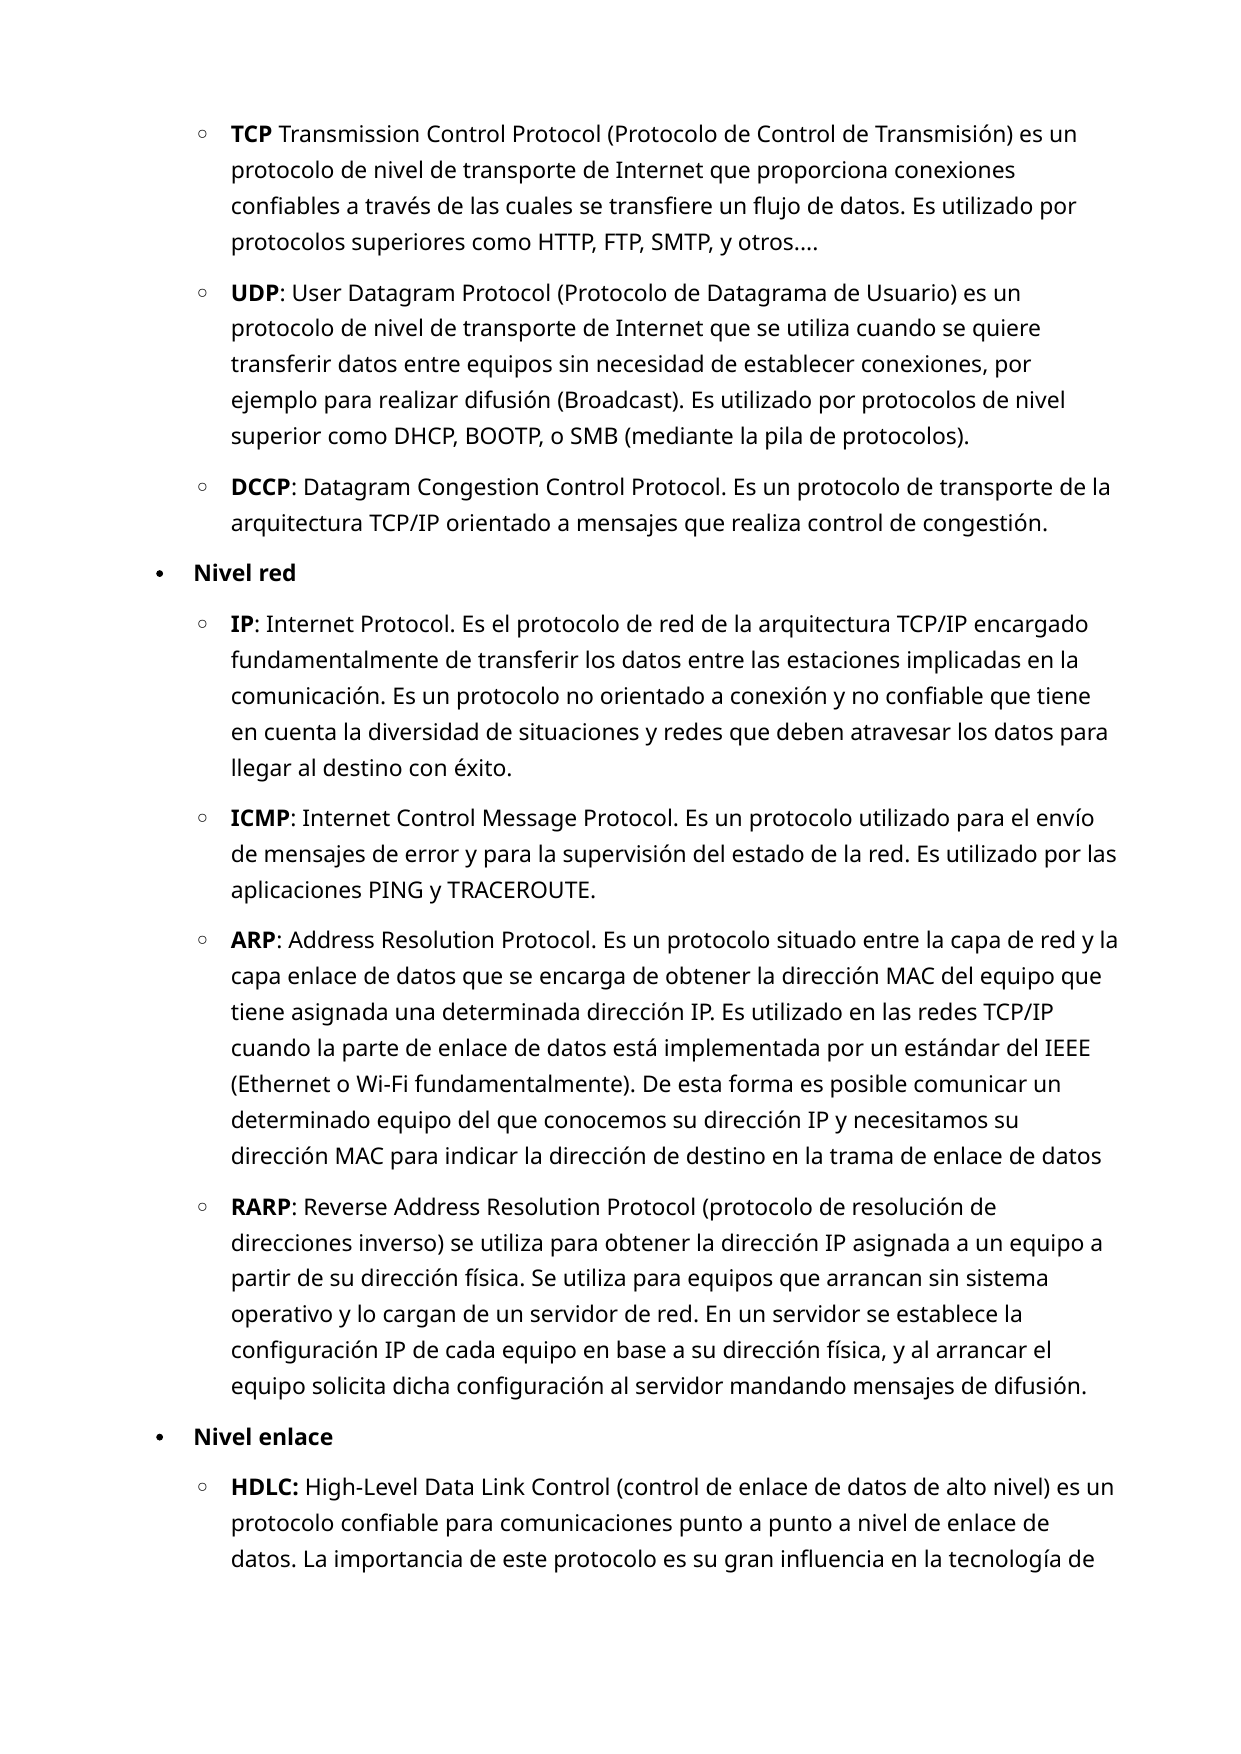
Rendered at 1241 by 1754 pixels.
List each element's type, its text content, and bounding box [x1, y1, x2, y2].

list UDP: User Datagram Protocol (Protocolo de Datagrama de Usuario) es un protocolo de nivel de transporte de Internet que se utiliza cuando se quiere transferir datos entre equipos sin necesidad de establecer conexiones, por ejemplo para realizar difusión (Broadcast). Es utilizado por protocolos de nivel superior como DHCP, BOOTP, o SMB (mediante la pila de protocolos). [193, 276, 1122, 451]
list IP: Internet Protocol. Es el protocolo de red de la arquitectura TCP/IP encargado fundamentalmente de transferir los datos entre las estaciones implicadas en la comunicación. Es un protocolo no orientado a conexión y no confiable que tiene en cuenta la diversidad de situaciones y redes que deben atravesar los datos para llegar al destino con éxito. [193, 608, 1122, 783]
list Nivel enlace [156, 1421, 1122, 1452]
list ARP: Address Resolution Protocol. Es un protocolo situado entre la capa de red y la capa enlace de datos que se encarga de obtener la dirección MAC del equipo que tiene asignada una determinada dirección IP. Es utilizado en las redes TCP/IP cuando la parte de enlace de datos está implementada por un estándar del IEEE (Ethernet o Wi-Fi fundamentalmente). De esta forma es posible comunicar un determinado equipo del que conocemos su dirección IP y necesitamos su dirección MAC para indicar la dirección de destino en la trama de enlace de datos [193, 924, 1122, 1171]
list RARP: Reverse Address Resolution Protocol (protocolo de resolución de direcciones inverso) se utiliza para obtener la dirección IP asignada a un equipo a partir de su dirección física. Se utiliza para equipos que arrancan sin sistema operativo y lo cargan de un servidor de red. En un servidor se establece la configuración IP de cada equipo en base a su dirección física, y al arrancar el equipo solicita dicha configuración al servidor mandando mensajes de difusión. [193, 1191, 1122, 1401]
list DCCP: Datagram Congestion Control Protocol. Es un protocolo de transporte de la arquitectura TCP/IP orientado a mensajes que realiza control de congestión. [193, 471, 1122, 538]
list Nivel red [156, 557, 1122, 588]
list ICMP: Internet Control Message Protocol. Es un protocolo utilizado para el envío de mensajes de error y para la supervisión del estado de la red. Es utilizado por las aplicaciones PING y TRACEROUTE. [193, 802, 1122, 905]
list HDLC: High-Level Data Link Control (control de enlace de datos de alto nivel) es un protocolo confiable para comunicaciones punto a punto a nivel de enlace de datos. La importancia de este protocolo es su gran influencia en la tecnología de [193, 1471, 1122, 1574]
list TCP Transmission Control Protocol (Protocolo de Control de Transmisión) es un protocolo de nivel de transporte de Internet que proporciona conexiones confiables a través de las cuales se transfiere un flujo de datos. Es utilizado por protocolos superiores como HTTP, FTP, SMTP, y otros.... [193, 118, 1122, 257]
